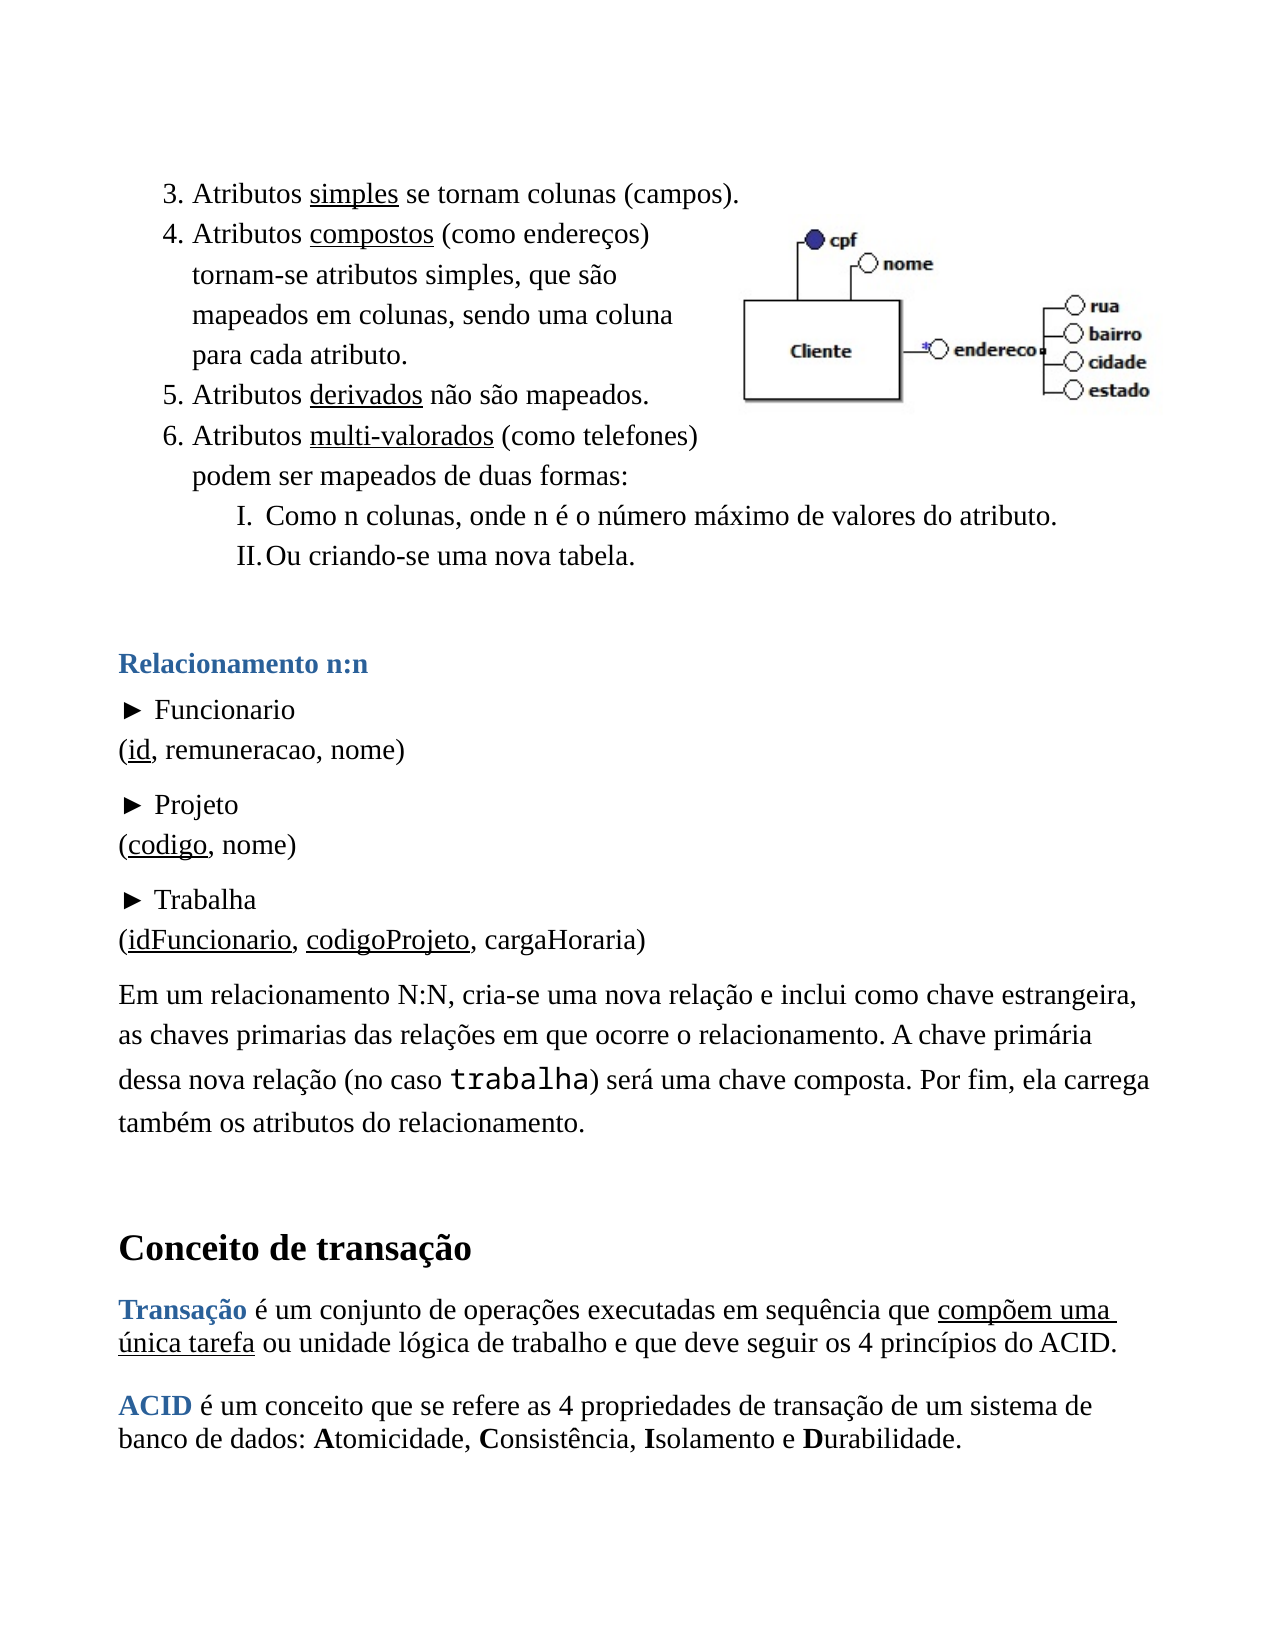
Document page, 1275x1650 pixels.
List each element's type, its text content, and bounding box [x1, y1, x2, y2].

list Atributos simples se tornam colunas (campos). [162, 176, 1157, 210]
list Atributos derivados não são mapeados. [162, 377, 714, 411]
list Ou criando-se uma nova tabela. [236, 538, 1157, 612]
text ► Funcionario (id, remuneracao, nome) [118, 692, 1157, 766]
subtitle Relacionamento n:n [118, 646, 1157, 679]
text ► Projeto (codigo, nome) [118, 787, 1157, 861]
picture [714, 214, 1164, 422]
text ► Trabalha (idFuncionario, codigoProjeto, cargaHoraria) [118, 882, 1157, 956]
list Atributos multi-valorados (como telefones) podem ser mapeados de duas formas: [162, 418, 1157, 491]
list Atributos compostos (como endereços) tornam-se atributos simples, que são mapeados em colunas, sendo uma coluna para cada atributo. [162, 217, 714, 371]
list Como n colunas, onde n é o número máximo de valores do atributo. [236, 498, 1157, 532]
text Conceito de transação [118, 1226, 1157, 1269]
text Em um relacionamento N:N, cria-se uma nova relação e inclui como chave estrangeira, as chaves primarias das relações em que ocorre o relacionamento. A chave primária dessa nova relação (no caso trabalha) será uma chave composta. Por fim, ela carrega também os atributos do relacionamento. [118, 977, 1157, 1138]
text Transação é um conjunto de operações executadas em sequência que compõem uma única tarefa ou unidade lógica de trabalho e que deve seguir os 4 princípios do ACID. [118, 1292, 1157, 1359]
text ACID é um conceito que se refere as 4 propriedades de transação de um sistema de banco de dados: Atomicidade, Consistência, Isolamento e Durabilidade. [118, 1388, 1157, 1455]
